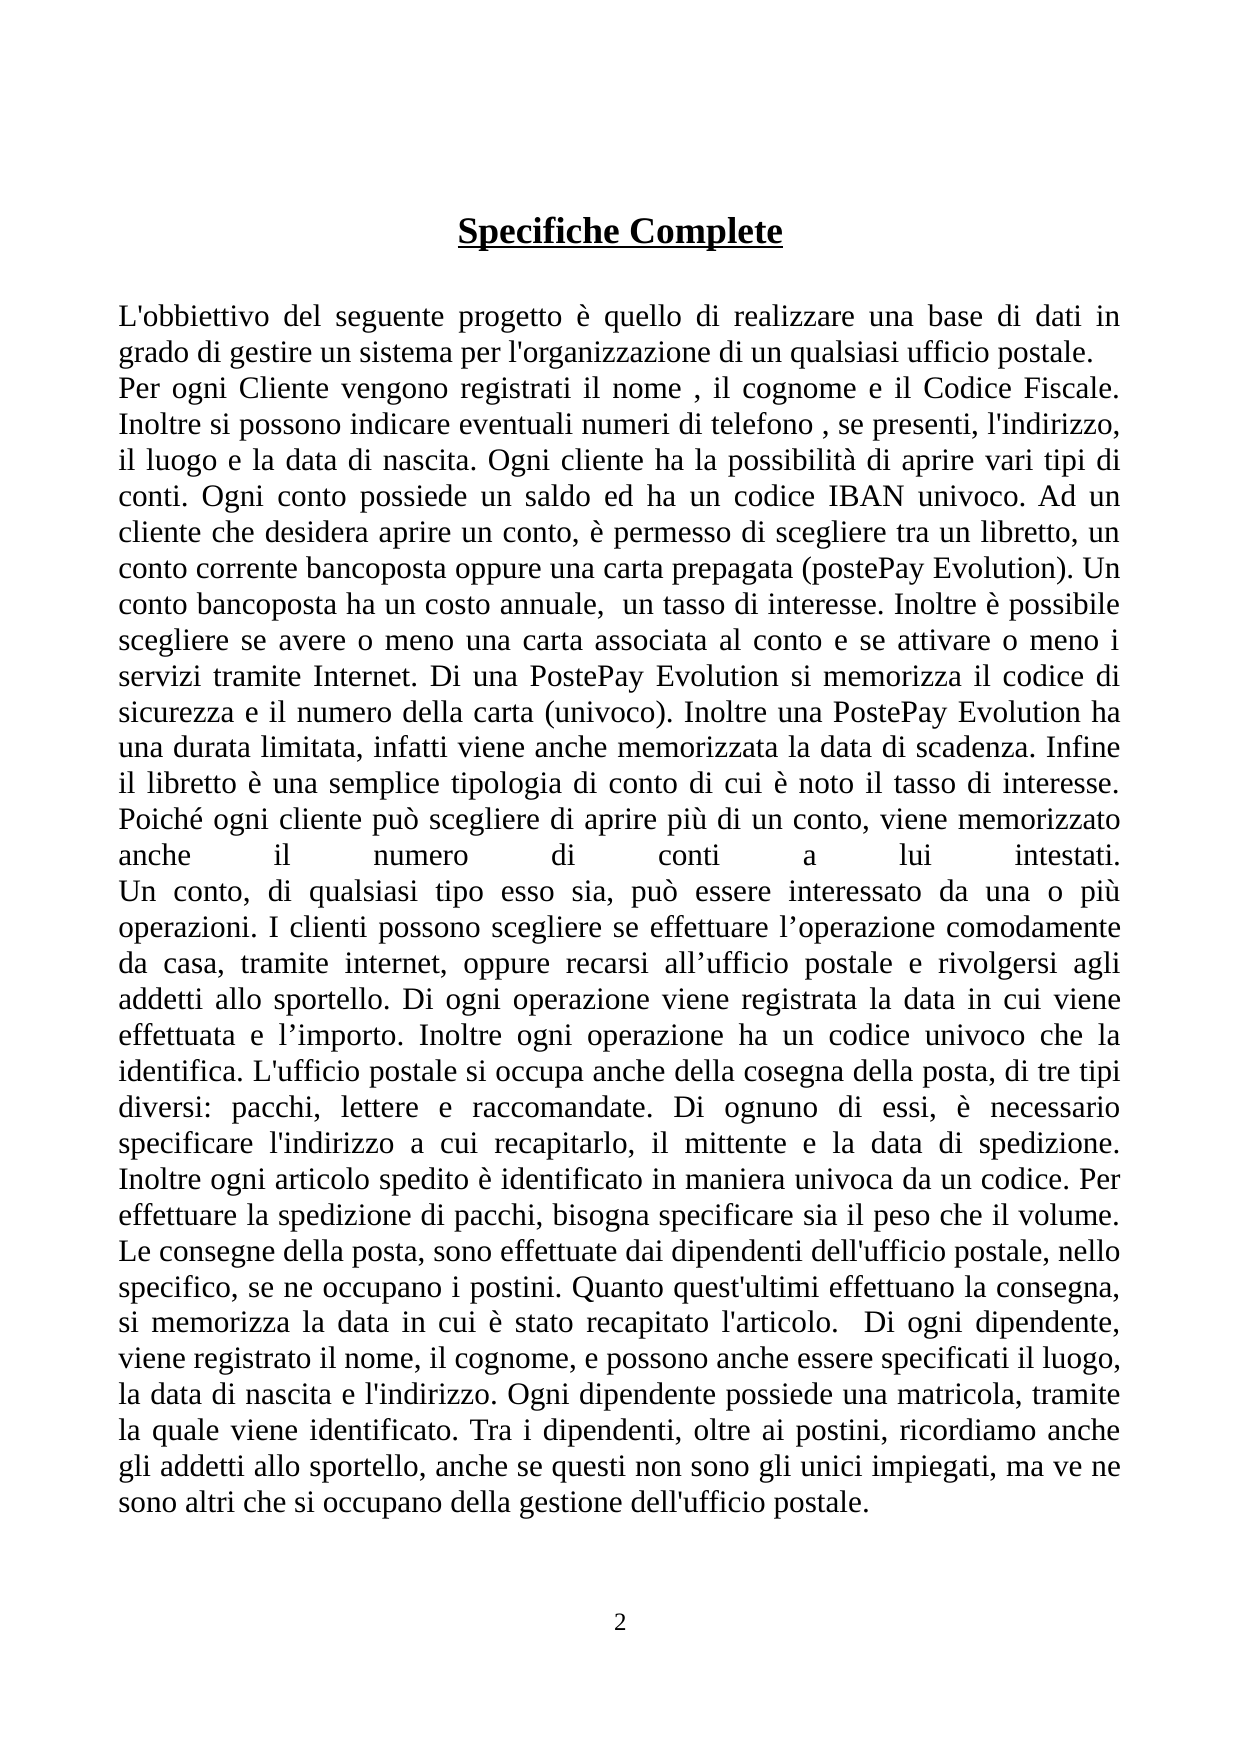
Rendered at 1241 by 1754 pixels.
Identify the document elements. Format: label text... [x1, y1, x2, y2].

text Specifiche Complete [118, 209, 1122, 252]
text L'obbiettivo del seguente progetto è quello di realizzare una base di dati in grado di gestire un sistema per l'organizzazione di un qualsiasi ufficio postale. [118, 297, 1122, 369]
text Per ogni Cliente vengono registrati il nome , il cognome e il Codice Fiscale. Inoltre si possono indicare eventuali numeri di telefono , se presenti, l'indirizzo, il luogo e la data di nascita. Ogni cliente ha la possibilità di aprire vari tipi di conti. Ogni conto possiede un saldo ed ha un codice IBAN univoco. Ad un cliente che desidera aprire un conto, è permesso di scegliere tra un libretto, un conto corrente bancoposta oppure una carta prepagata (postePay Evolution). Un conto bancoposta ha un costo annuale, un tasso di interesse. Inoltre è possibile scegliere se avere o meno una carta associata al conto e se attivare o meno i servizi tramite Internet. Di una PostePay Evolution si memorizza il codice di sicurezza e il numero della carta (univoco). Inoltre una PostePay Evolution ha una durata limitata, infatti viene anche memorizzata la data di scadenza. Infine il libretto è una semplice tipologia di conto di cui è noto il tasso di interesse. Poiché ogni cliente può scegliere di aprire più di un conto, viene memorizzato anche il numero di conti a lui intestati. Un conto, di qualsiasi tipo esso sia, può essere interessato da una o più operazioni. I clienti possono scegliere se effettuare l’operazione comodamente da casa, tramite internet, oppure recarsi all’ufficio postale e rivolgersi agli addetti allo sportello. Di ogni operazione viene registrata la data in cui viene effettuata e l’importo. Inoltre ogni operazione ha un codice univoco che la identifica. L'ufficio postale si occupa anche della cosegna della posta, di tre tipi diversi: pacchi, lettere e raccomandate. Di ognuno di essi, è necessario specificare l'indirizzo a cui recapitarlo, il mittente e la data di spedizione. Inoltre ogni articolo spedito è identificato in maniera univoca da un codice. Per effettuare la spedizione di pacchi, bisogna specificare sia il peso che il volume. Le consegne della posta, sono effettuate dai dipendenti dell'ufficio postale, nello specifico, se ne occupano i postini. Quanto quest'ultimi effettuano la consegna, si memorizza la data in cui è stato recapitato l'articolo. Di ogni dipendente, viene registrato il nome, il cognome, e possono anche essere specificati il luogo, la data di nascita e l'indirizzo. Ogni dipendente possiede una matricola, tramite la quale viene identificato. Tra i dipendenti, oltre ai postini, ricordiamo anche gli addetti allo sportello, anche se questi non sono gli unici impiegati, ma ve ne sono altri che si occupano della gestione dell'ufficio postale. [118, 369, 1122, 1519]
